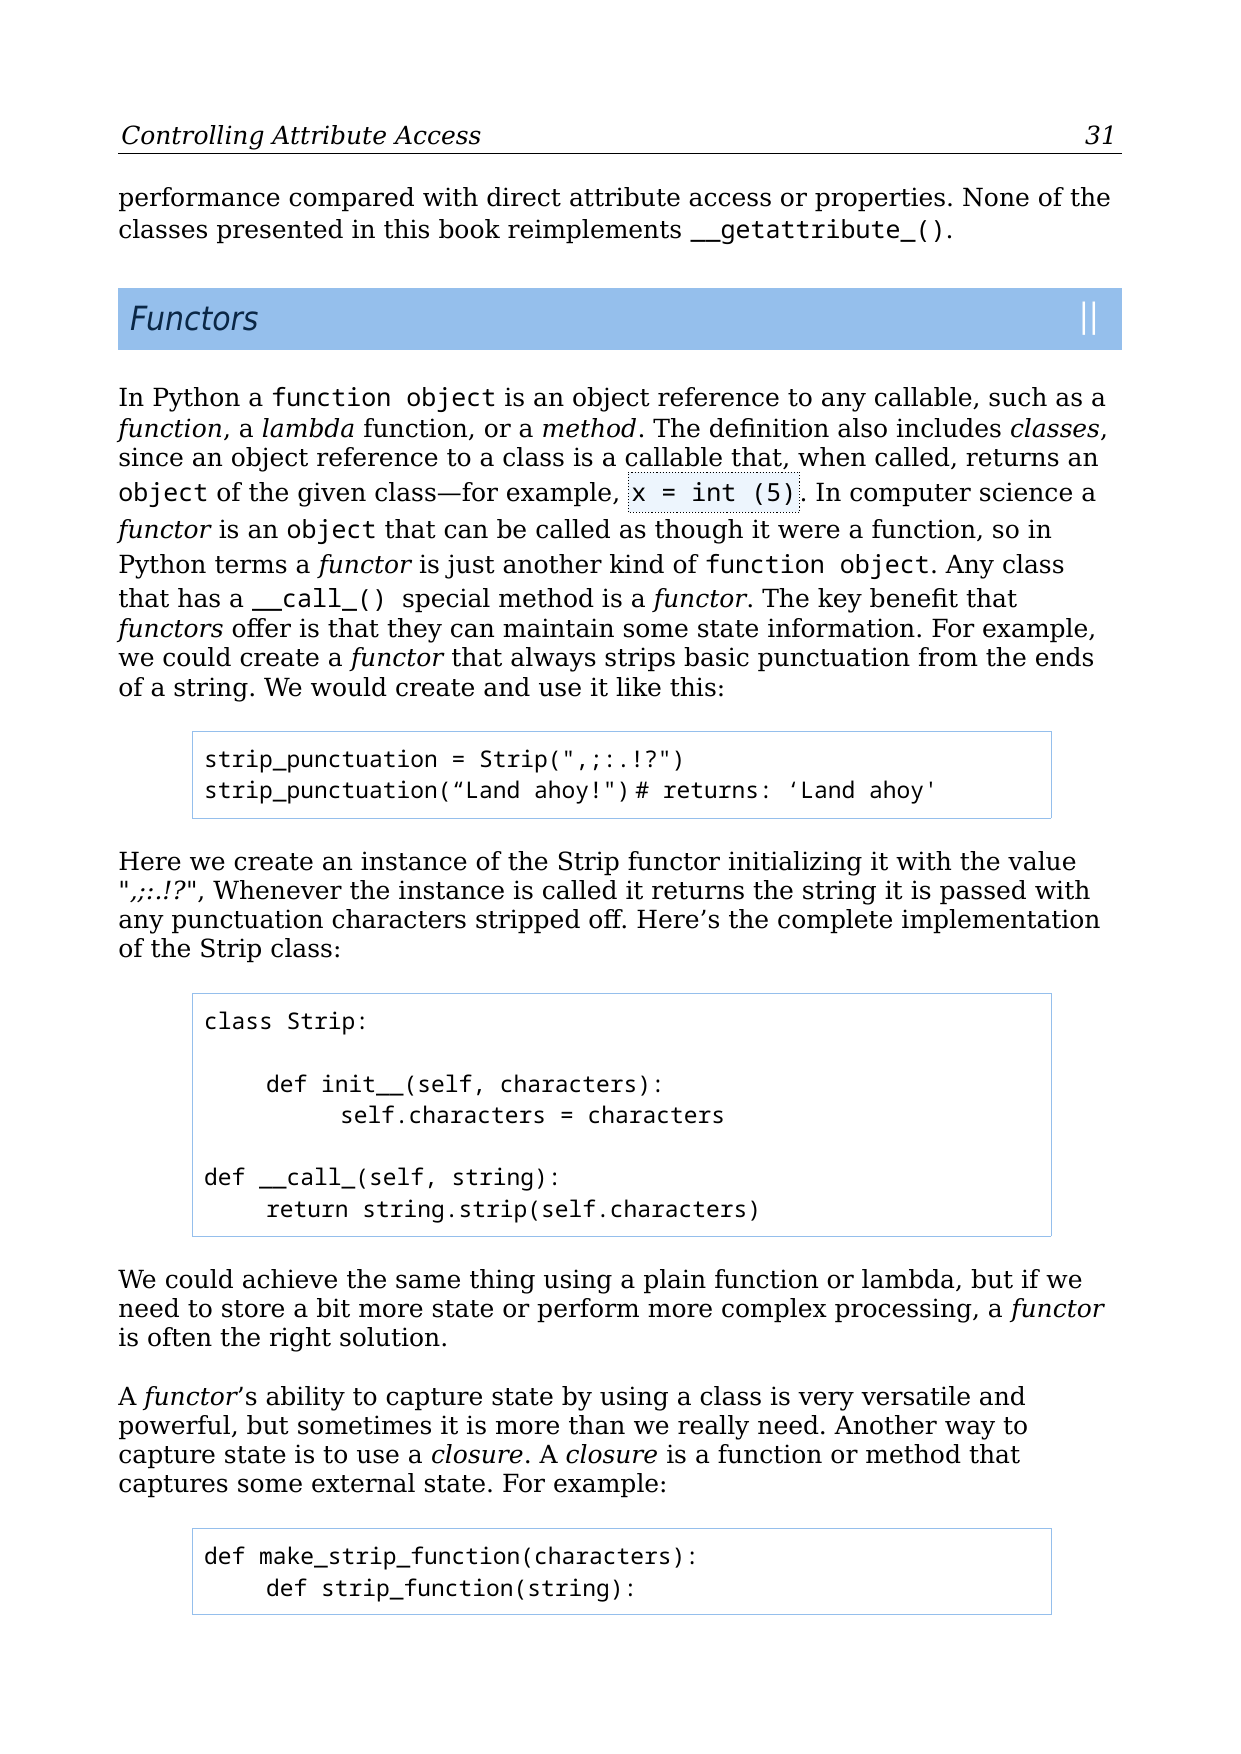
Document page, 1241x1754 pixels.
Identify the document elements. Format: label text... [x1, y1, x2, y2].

text In Python a function object is an object reference to any callable, such as a function, a lambda function, or a method. The definition also includes classes, since an object reference to a class is a callable that, when called, returns an object of the given class—for example, x = int (5). In computer science a functor is an object that can be called as though it were a function, so in Python terms a functor is just another kind of function object. Any class that has a __call_() special method is a functor. The key benefit that functors offer is that they can maintain some state information. For example, we could create a functor that always strips basic punctuation from the ends of a string. We would create and use it like this: [118, 380, 1122, 702]
text def init__(self, characters): [193, 1056, 1051, 1087]
text || [1063, 297, 1098, 335]
text A functor’s ability to capture state by using a class is very versatile and powerful, but sometimes it is more than we really need. Another way to capture state is to use a closure. A closure is a function or method that captures some external state. For example: [118, 1382, 1122, 1499]
text strip_punctuation(“Land ahoy!") # returns: ‘Land ahoy' [193, 763, 1051, 818]
text def make_strip_function(characters): [193, 1529, 1051, 1559]
text We could achieve the same thing using a plain function or lambda, but if we need to store a bit more state or perform more complex processing, a functor is often the right solution. [118, 1265, 1122, 1353]
text performance compared with direct attribute access or properties. None of the classes presented in this book reimplements __getattribute_(). [118, 183, 1122, 246]
text self.characters = characters [193, 1087, 1051, 1118]
text strip_punctuation = Strip(",;:.!?") [193, 732, 1051, 763]
text def strip_function(string): [193, 1559, 1051, 1614]
text return string.strip(self.characters) [193, 1181, 1051, 1236]
text Here we create an instance of the Strip functor initializing it with the value ",;:.!?", Whenever the instance is called it returns the string it is passed with any punctuation characters stripped off. Here’s the complete implementation of the Strip class: [118, 847, 1122, 964]
text def __call_(self, string): [193, 1149, 1051, 1181]
subtitle Functors [118, 288, 1122, 350]
text class Strip: [193, 994, 1051, 1024]
